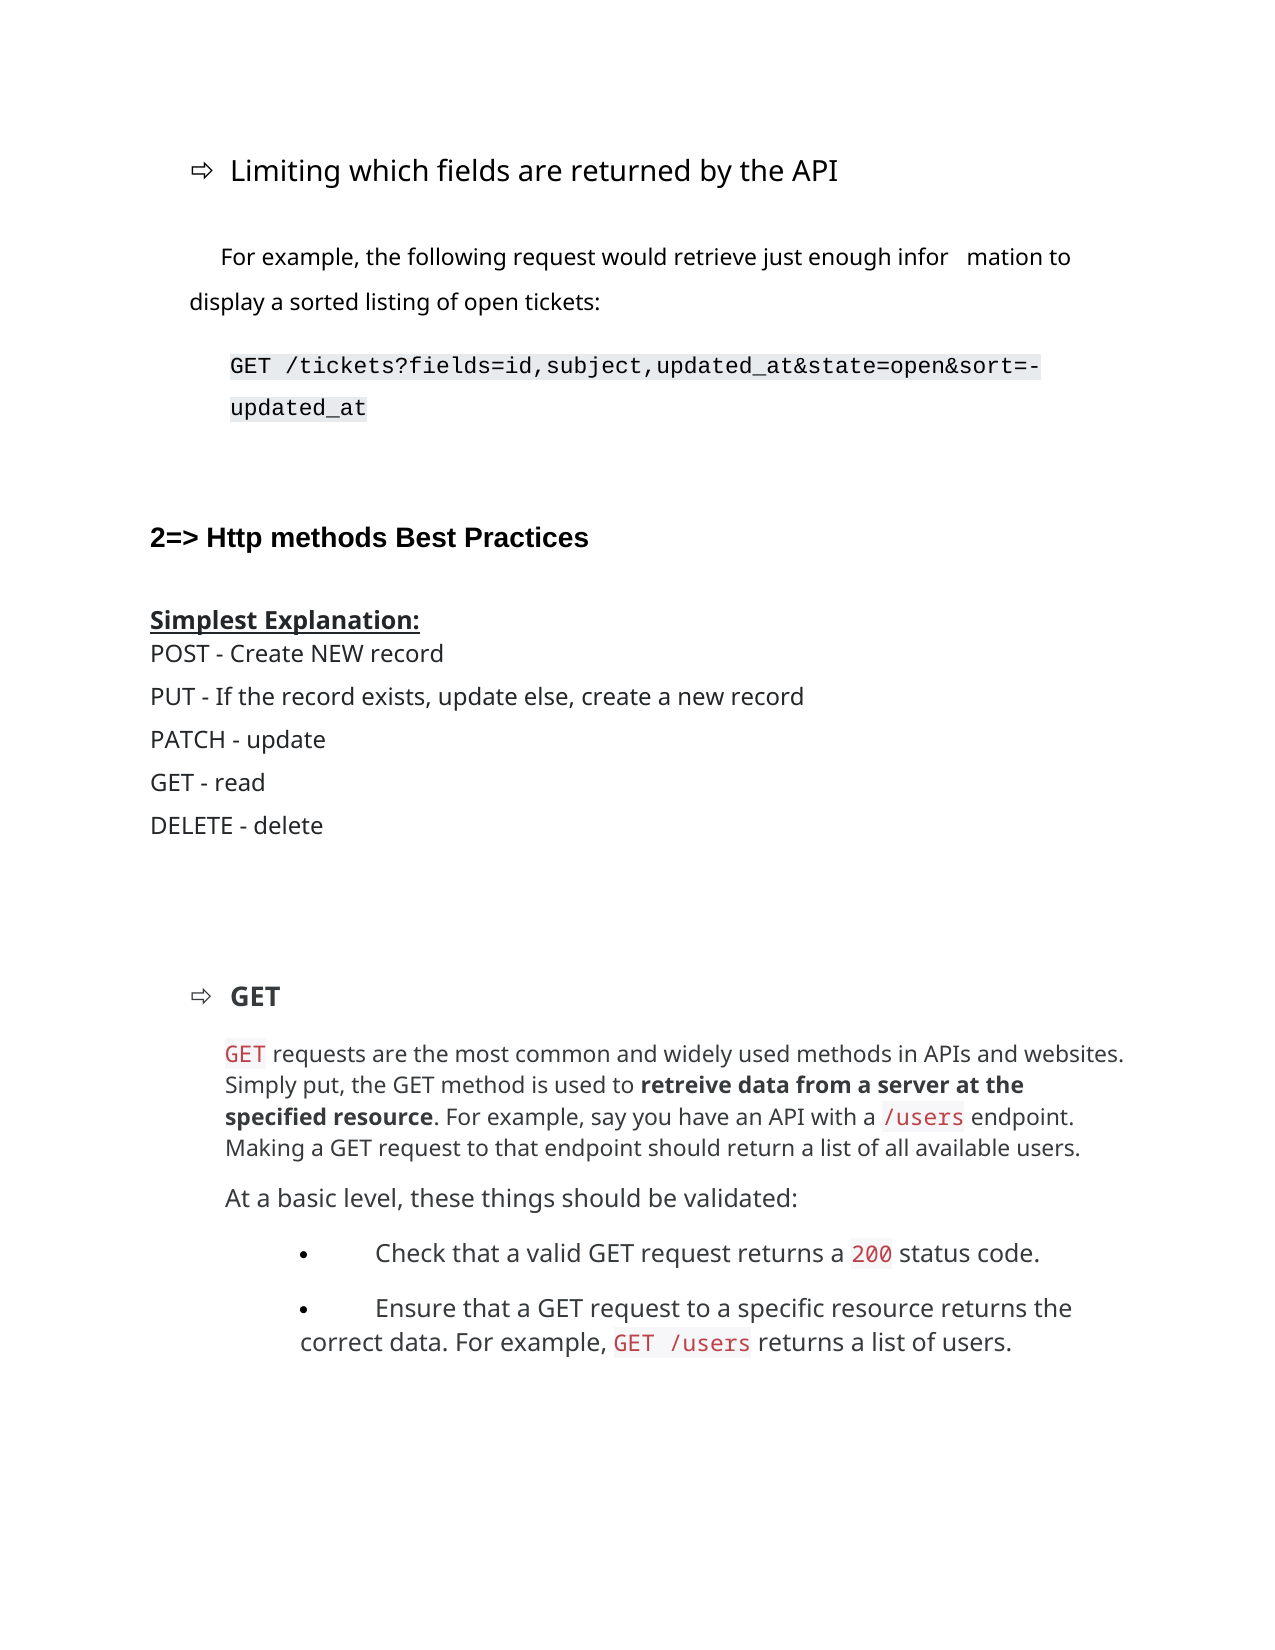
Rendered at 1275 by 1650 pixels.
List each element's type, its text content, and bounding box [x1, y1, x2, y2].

text PUT - If the record exists, update else, create a new record [150, 680, 1125, 713]
text 2=> Http methods Best Practices [150, 521, 1125, 553]
text At a basic level, these things should be validated: [225, 1181, 1125, 1215]
list Check that a valid GET request returns a 200 status code. [300, 1236, 1125, 1269]
text For example, the following request would retrieve just enough infor mation to display a sorted listing of open tickets: [189, 232, 1125, 317]
text DELETE - delete [150, 809, 1125, 842]
text GET requests are the most common and widely used methods in APIs and websites. Simply put, the GET method is used to retreive data from a server at the specified resource. For example, say you have an API with a /users endpoint. Making a GET request to that endpoint should return a list of all available users. [225, 1038, 1125, 1164]
list Ensure that a GET request to a specific resource returns the correct data. For example, GET /users returns a list of users. [300, 1290, 1125, 1358]
text POST - Create NEW record [150, 637, 1125, 670]
text Simplest Explanation: [150, 570, 1125, 637]
list GET /tickets?fields=id,subject,updated_at&state=open&sort=-updated_at [230, 337, 1125, 422]
text GET - read [150, 766, 1125, 799]
subtitle GET [189, 977, 1125, 1014]
text PATCH - update [150, 723, 1125, 756]
subtitle Limiting which fields are returned by the API [189, 150, 1125, 190]
